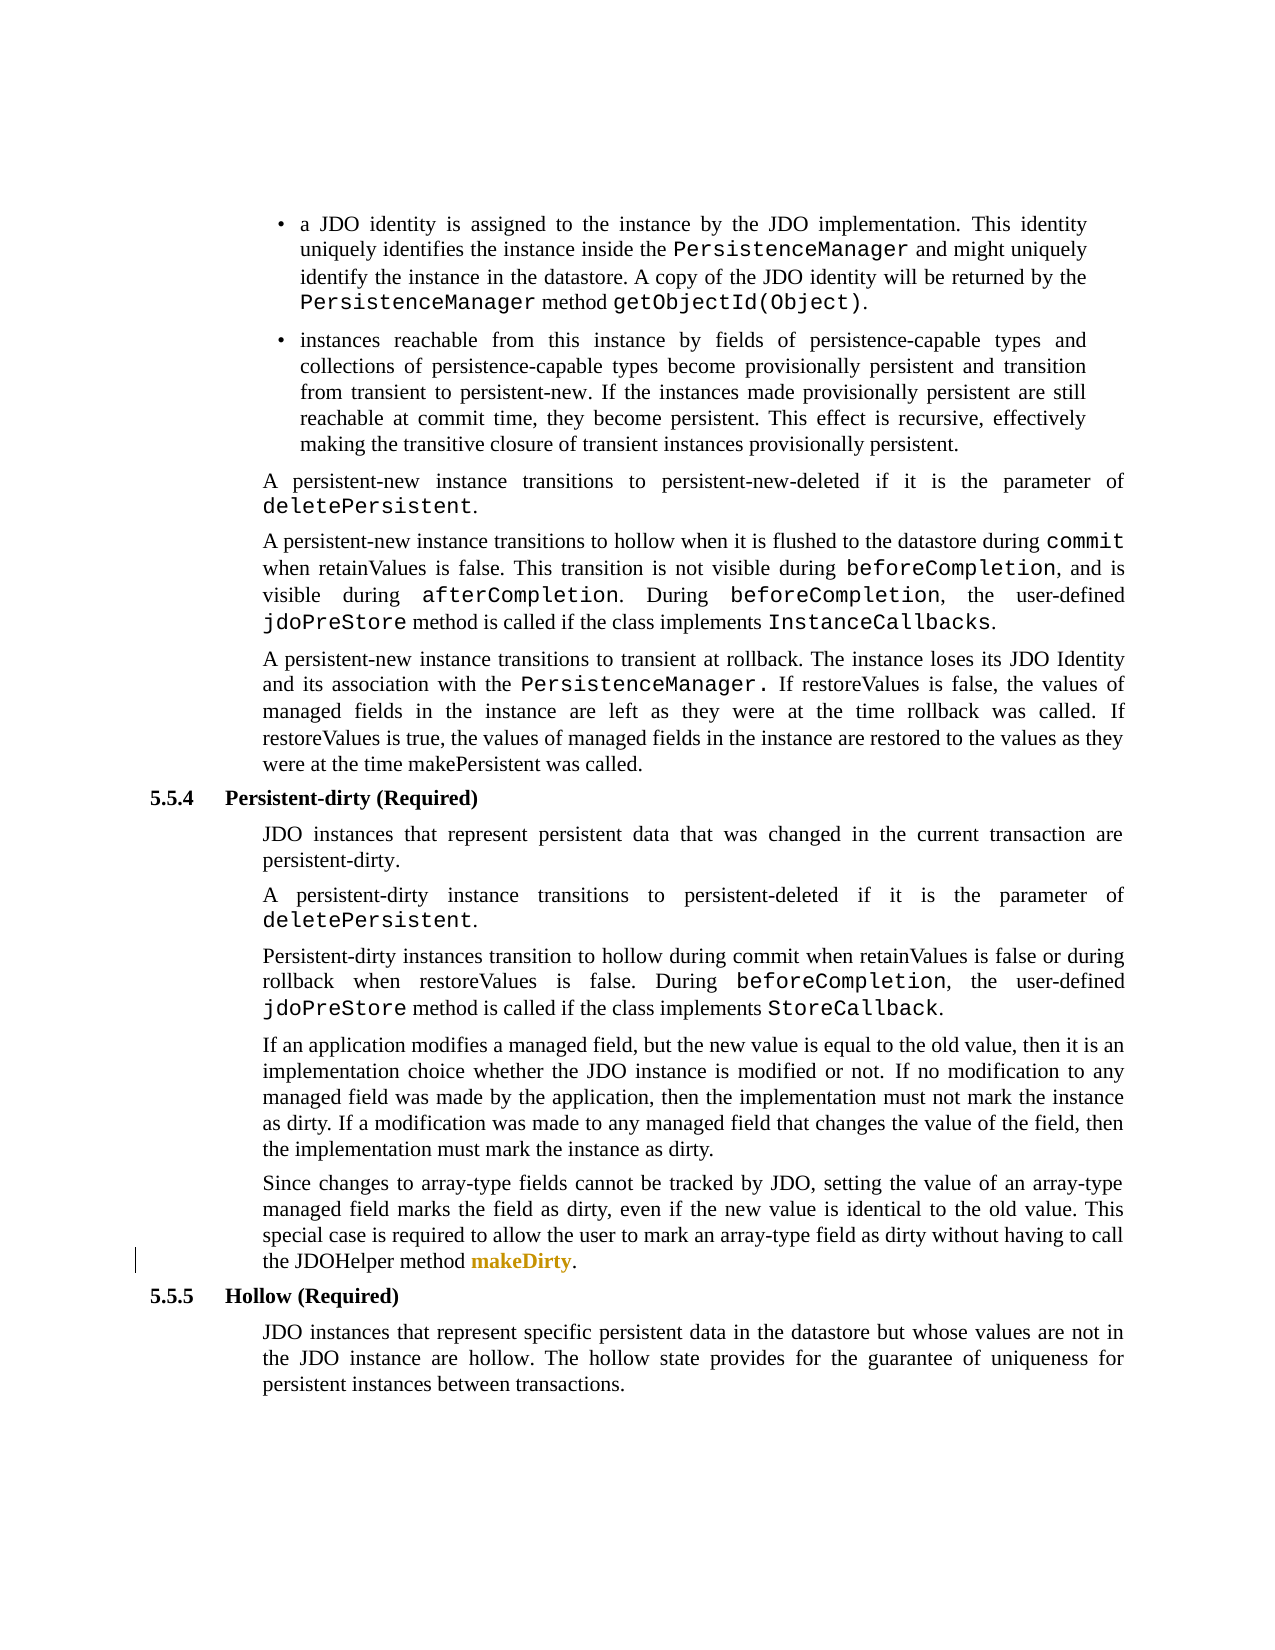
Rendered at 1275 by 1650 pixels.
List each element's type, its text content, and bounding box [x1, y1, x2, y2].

text • A5.5.2-3 [ a JDO identity is assigned to the instance by the JDO implementation.] This identity uniquely identifies the instance inside the PersistenceManager and might uniquely identify the instance in the datastore. A copy of the JDO identity will be returned by the PersistenceManager method getObjectId(Object). [277, 210, 1087, 316]
subtitle Persistent-dirty (Required) [150, 784, 1125, 810]
text A5.5.2-4 [ A persistent-new instance transitions to persistent-new-deleted if it is the parameter of deletePersistent.] [262, 467, 1125, 520]
text • A5.5.2-7 [instances reachable from this instance by fields of persistence-capable types and collections of persistence-capable types become provisionally persistent and transition from transient to persistent-new. If the instances made provisionally persistent are still reachable at commit time, they become persistent. This effect is recursive, effectively making the transitive closure of transient instances provisionally persistent.] [277, 326, 1087, 457]
text A5.5.3-2 [ A persistent-dirty instance transitions to persistent-deleted if it is the parameter of deletePersistent.] [262, 881, 1125, 934]
text A5.5.2-6 [ A persistent-new instance transitions to transient at rollback.] The instance loses its JDO Identity and its association with the PersistenceManager. A5.5.2-9 [If restoreValues is false, the values of managed fields in the instance are left as they were at the time rollback was called.] If restoreValues is true, the values of managed fields in the instance are restored to the values as they were at the time makePersistent was called. [262, 645, 1125, 776]
text A5.5.3-1 [ JDO instances that represent persistent data that was changed in the current transaction are persistent-dirty.] [262, 821, 1125, 873]
text A5.5.2-5 [ A persistent-new instance transitions to hollow when it is flushed to the datastore during commit when retainValues is false. This transition is not visible during beforeCompletion, and is visible during afterCompletion.] A5.5.2-8 [During beforeCompletion, the user-defined jdoPreStore method is called if the class implements InstanceCallbacks.] [262, 528, 1125, 636]
text JDO instances that represent specific persistent data in the datastore but whose values are not in the JDO instance are hollow. The hollow state provides for the guarantee of uniqueness for persistent instances between transactions. [262, 1318, 1125, 1396]
text A5.5.3-8 [Since changes to array-type fields cannot be tracked by JDO, setting the value of an array-type managed field marks the field as dirty, even if the new value is identical to the old value. This special case is required to allow the user to mark an array-type field as dirty without having to call the JDOHelper method makeDirty.] [262, 1169, 1125, 1273]
text If an application modifies a managed field, but the new value is equal to the old value, then it is an implementation choice whether the JDO instance is modified or not. A5.5.3-5 [ If no modification to any managed field was made by the application, then the implementation must not mark the instance as dirty.] A5.5.3-6 [ If a modification was made to any managed field that changes the value of the field, then the implementation must mark the instance as dirty.] [262, 1031, 1125, 1161]
subtitle Hollow (Required) [150, 1282, 1125, 1308]
text Persistent-dirty instances transition to hollow during A5.5.3-3 [ commit] when retainValues is false or during A5.5.3-4 [ rollback] when restoreValues is false. A5.5.3-7 [During beforeCompletion, the user-defined jdoPreStore method is called if the class implements StoreCallback.] [262, 942, 1125, 1022]
